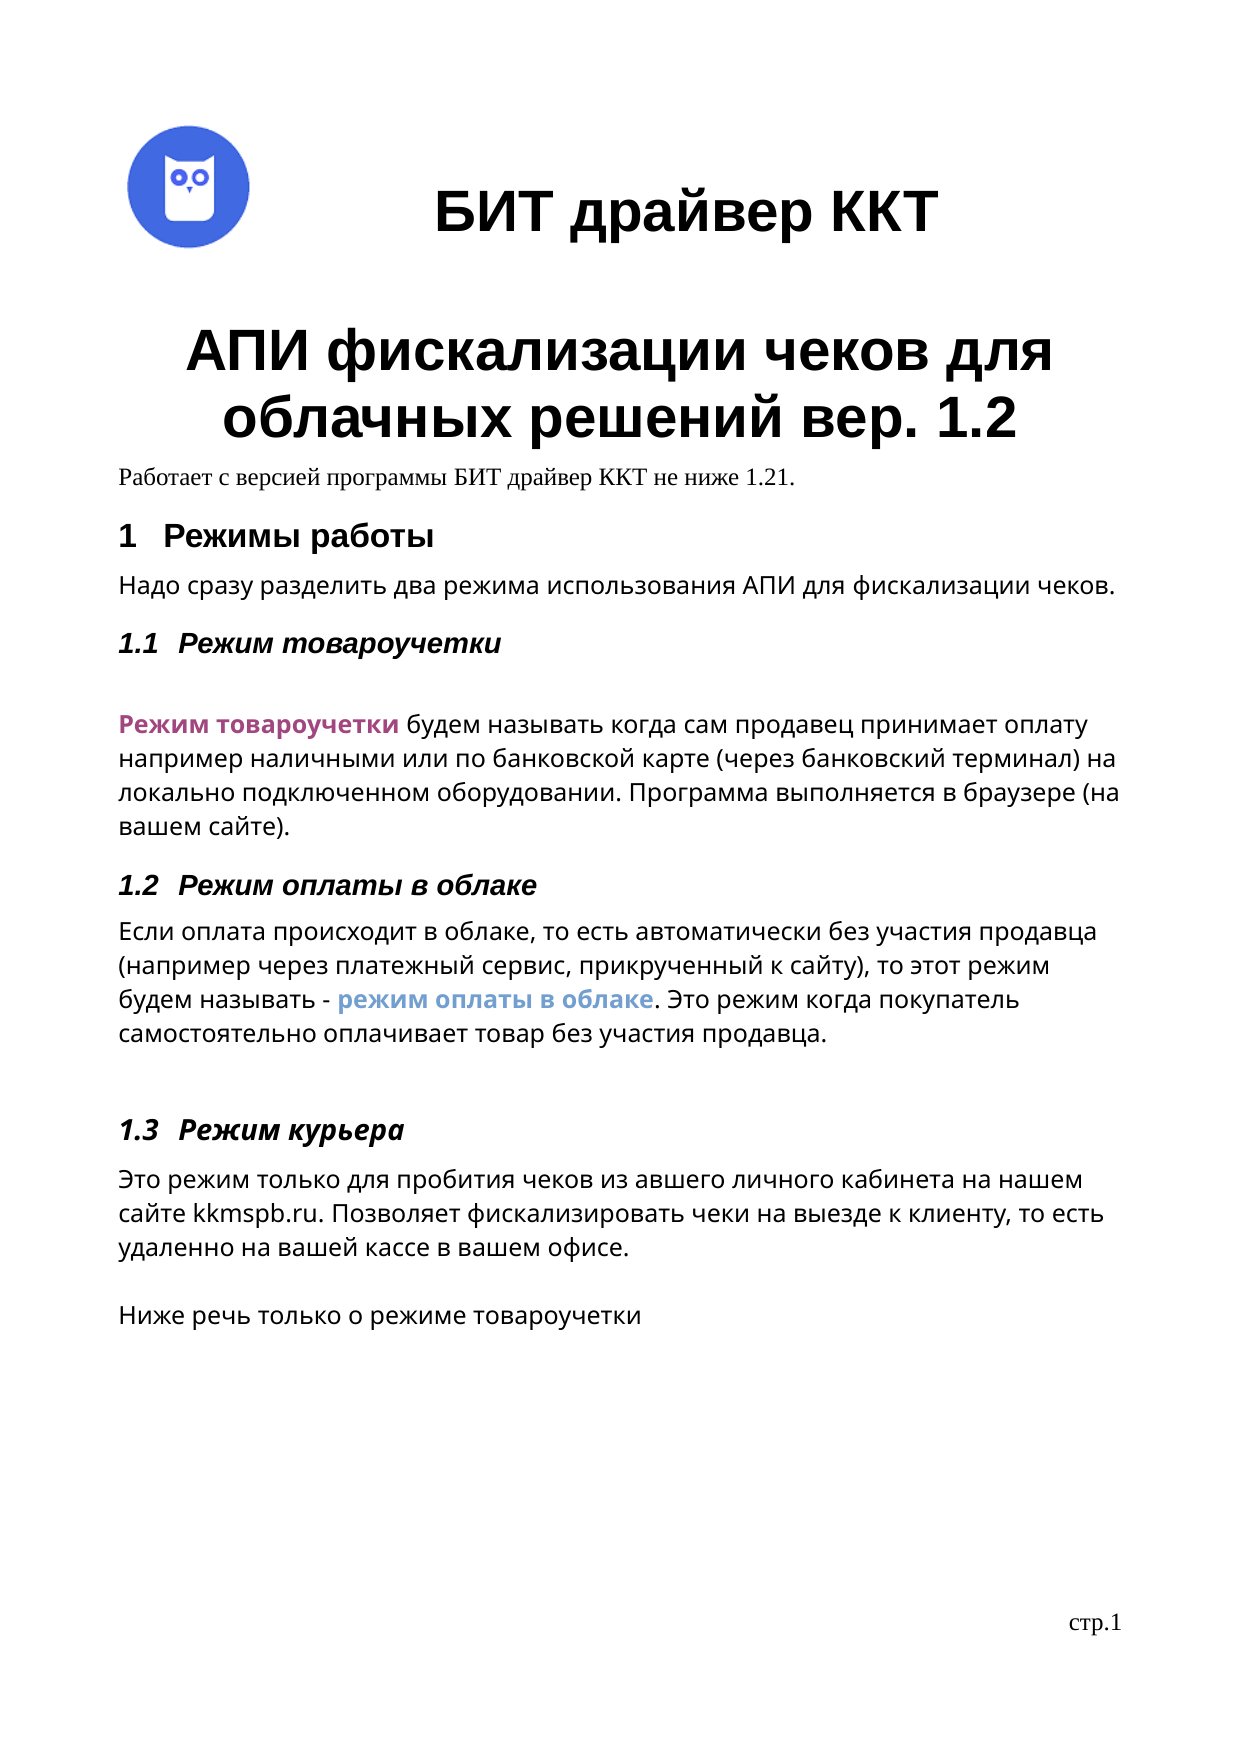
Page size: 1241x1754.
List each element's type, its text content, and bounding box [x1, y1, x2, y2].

text Режим товароучетки будем называть когда сам продавец принимает оплату например наличными или по банковской карте (через банковский терминал) на локально подключенном оборудовании. Программа выполняется в браузере (на вашем сайте). [118, 707, 1122, 843]
text Работает с версией программы БИТ драйвер ККТ не ниже 1.21. [118, 462, 1122, 491]
title [118, 177, 126, 244]
text Надо сразу разделить два режима использования АПИ для фискализации чеков. [118, 567, 1122, 601]
text Это режим только для пробития чеков из авшего личного кабинета на нашем сайте kkmspb.ru. Позволяет фискализировать чеки на выезде к клиенту, то есть удаленно на вашей кассе в вашем офисе. [118, 1161, 1122, 1263]
subtitle Режимы работы [118, 516, 1122, 555]
picture [126, 124, 252, 250]
text Ниже речь только о режиме товароучетки [118, 1298, 1122, 1332]
title БИТ драйвер ККТ [252, 177, 1122, 244]
title АПИ фискализации чеков для облачных решений вер. 1.2 [118, 316, 1122, 450]
text Если оплата происходит в облаке, то есть автоматически без участия продавца (например через платежный сервис, прикрученный к сайту), то этот режим будем называть - режим оплаты в облаке. Это режим когда покупатель самостоятельно оплачивает товар без участия продавца. [118, 914, 1122, 1050]
subtitle Режим оплаты в облаке [118, 868, 1122, 901]
subtitle Режим курьера [118, 1109, 1122, 1149]
subtitle Режим товароучетки [118, 626, 1122, 660]
